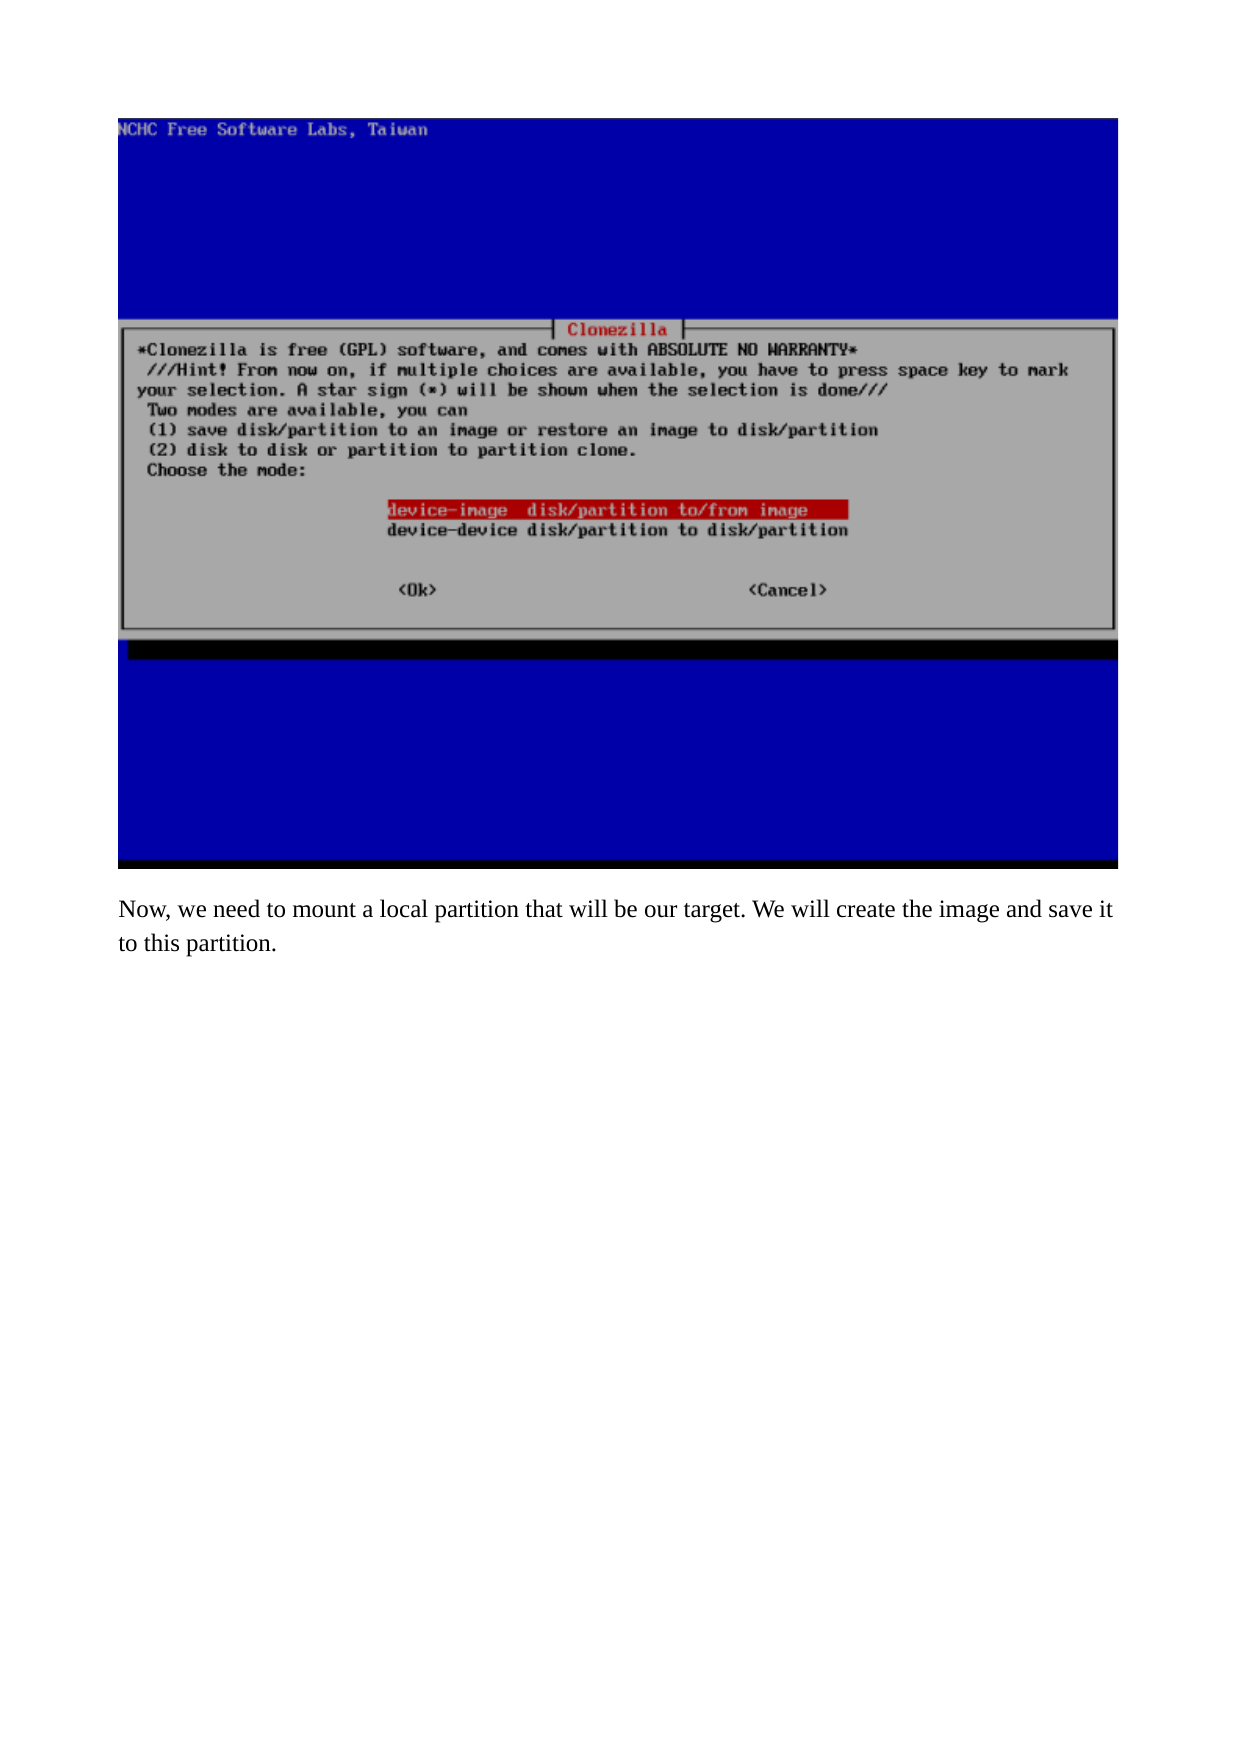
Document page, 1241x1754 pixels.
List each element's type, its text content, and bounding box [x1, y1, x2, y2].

picture [118, 118, 1119, 869]
text Now, we need to mount a local partition that will be our target. We will create the image and save it to this partition. [118, 894, 1122, 957]
